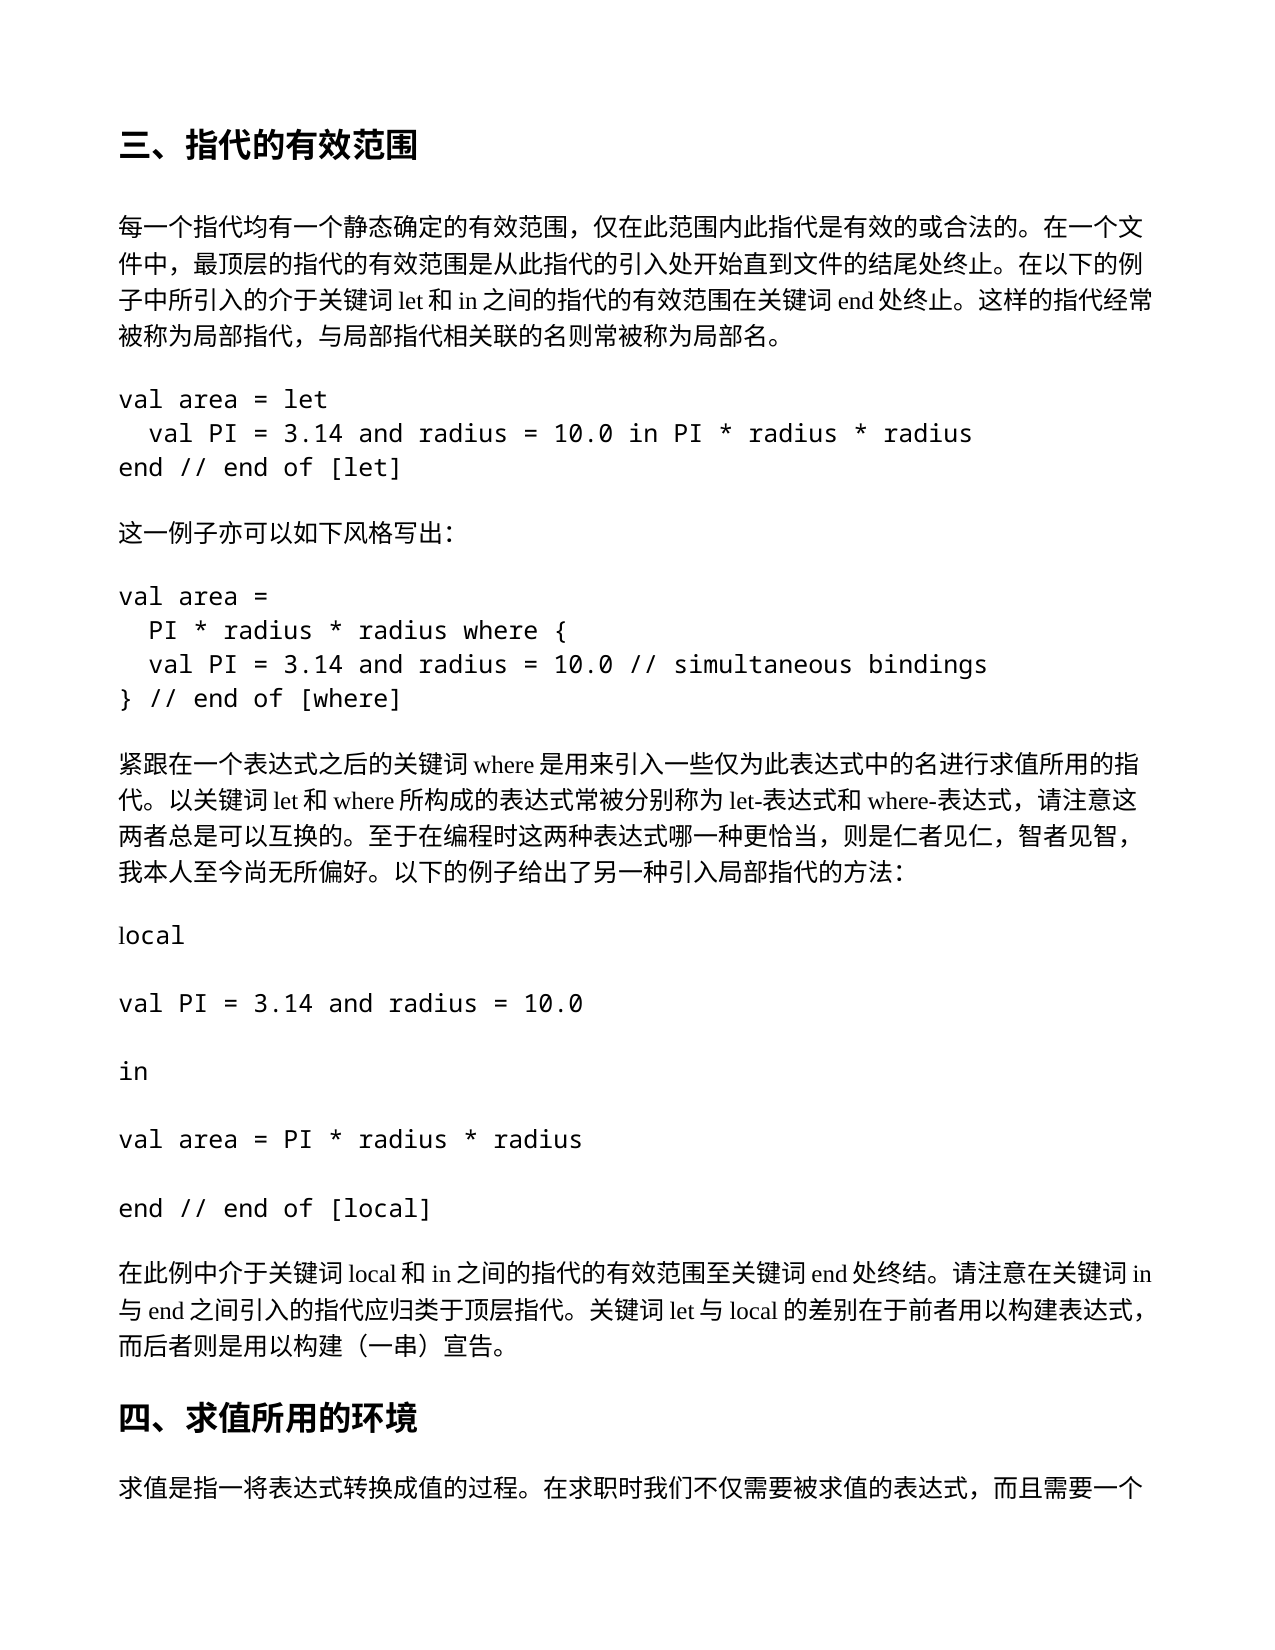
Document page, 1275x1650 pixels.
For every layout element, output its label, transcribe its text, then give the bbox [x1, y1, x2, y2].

text end // end of [let] [118, 450, 1157, 484]
text 求值是指一将表达式转换成值的过程。在求职时我们不仅需要被求值的表达式，而且需要一个 [118, 1468, 1157, 1504]
text 每一个指代均有一个静态确定的有效范围，仅在此范围内此指代是有效的或合法的。在一个文件中，最顶层的指代的有效范围是从此指代的引入处开始直到文件的结尾处终止。在以下的例子中所引入的介于关键词let和in之间的指代的有效范围在关键词end处终止。这样的指代经常被称为局部指代，与局部指代相关联的名则常被称为局部名。 [118, 208, 1157, 353]
text in [118, 1054, 1157, 1088]
text 在此例中介于关键词local和in之间的指代的有效范围至关键词end处终结。请注意在关键词in与end之间引入的指代应归类于顶层指代。关键词let与local的差别在于前者用以构建表达式，而后者则是用以构建（一串）宣告。 [118, 1254, 1157, 1363]
text val PI = 3.14 and radius = 10.0 [118, 986, 1157, 1020]
text end // end of [local] [118, 1190, 1157, 1224]
text val PI = 3.14 and radius = 10.0 in PI * radius * radius [118, 416, 1157, 450]
text val PI = 3.14 and radius = 10.0 // simultaneous bindings [118, 646, 1157, 681]
text val area = [118, 578, 1157, 612]
text val area = PI * radius * radius [118, 1122, 1157, 1156]
text } // end of [where] [118, 681, 1157, 714]
subtitle 三、指代的有效范围 [118, 118, 1157, 167]
text PI * radius * radius where { [118, 612, 1157, 646]
text 四、求值所用的环境 [118, 1391, 1157, 1439]
text 这一例子亦可以如下风格写出： [118, 513, 1157, 549]
text 紧跟在一个表达式之后的关键词where是用来引入一些仅为此表达式中的名进行求值所用的指代。以关键词let和where所构成的表达式常被分别称为let-表达式和where-表达式，请注意这两者总是可以互换的。至于在编程时这两种表达式哪一种更恰当，则是仁者见仁，智者见智，我本人至今尚无所偏好。以下的例子给出了另一种引入局部指代的方法： [118, 744, 1157, 889]
text local [118, 918, 1157, 952]
text val area = let [118, 382, 1157, 416]
